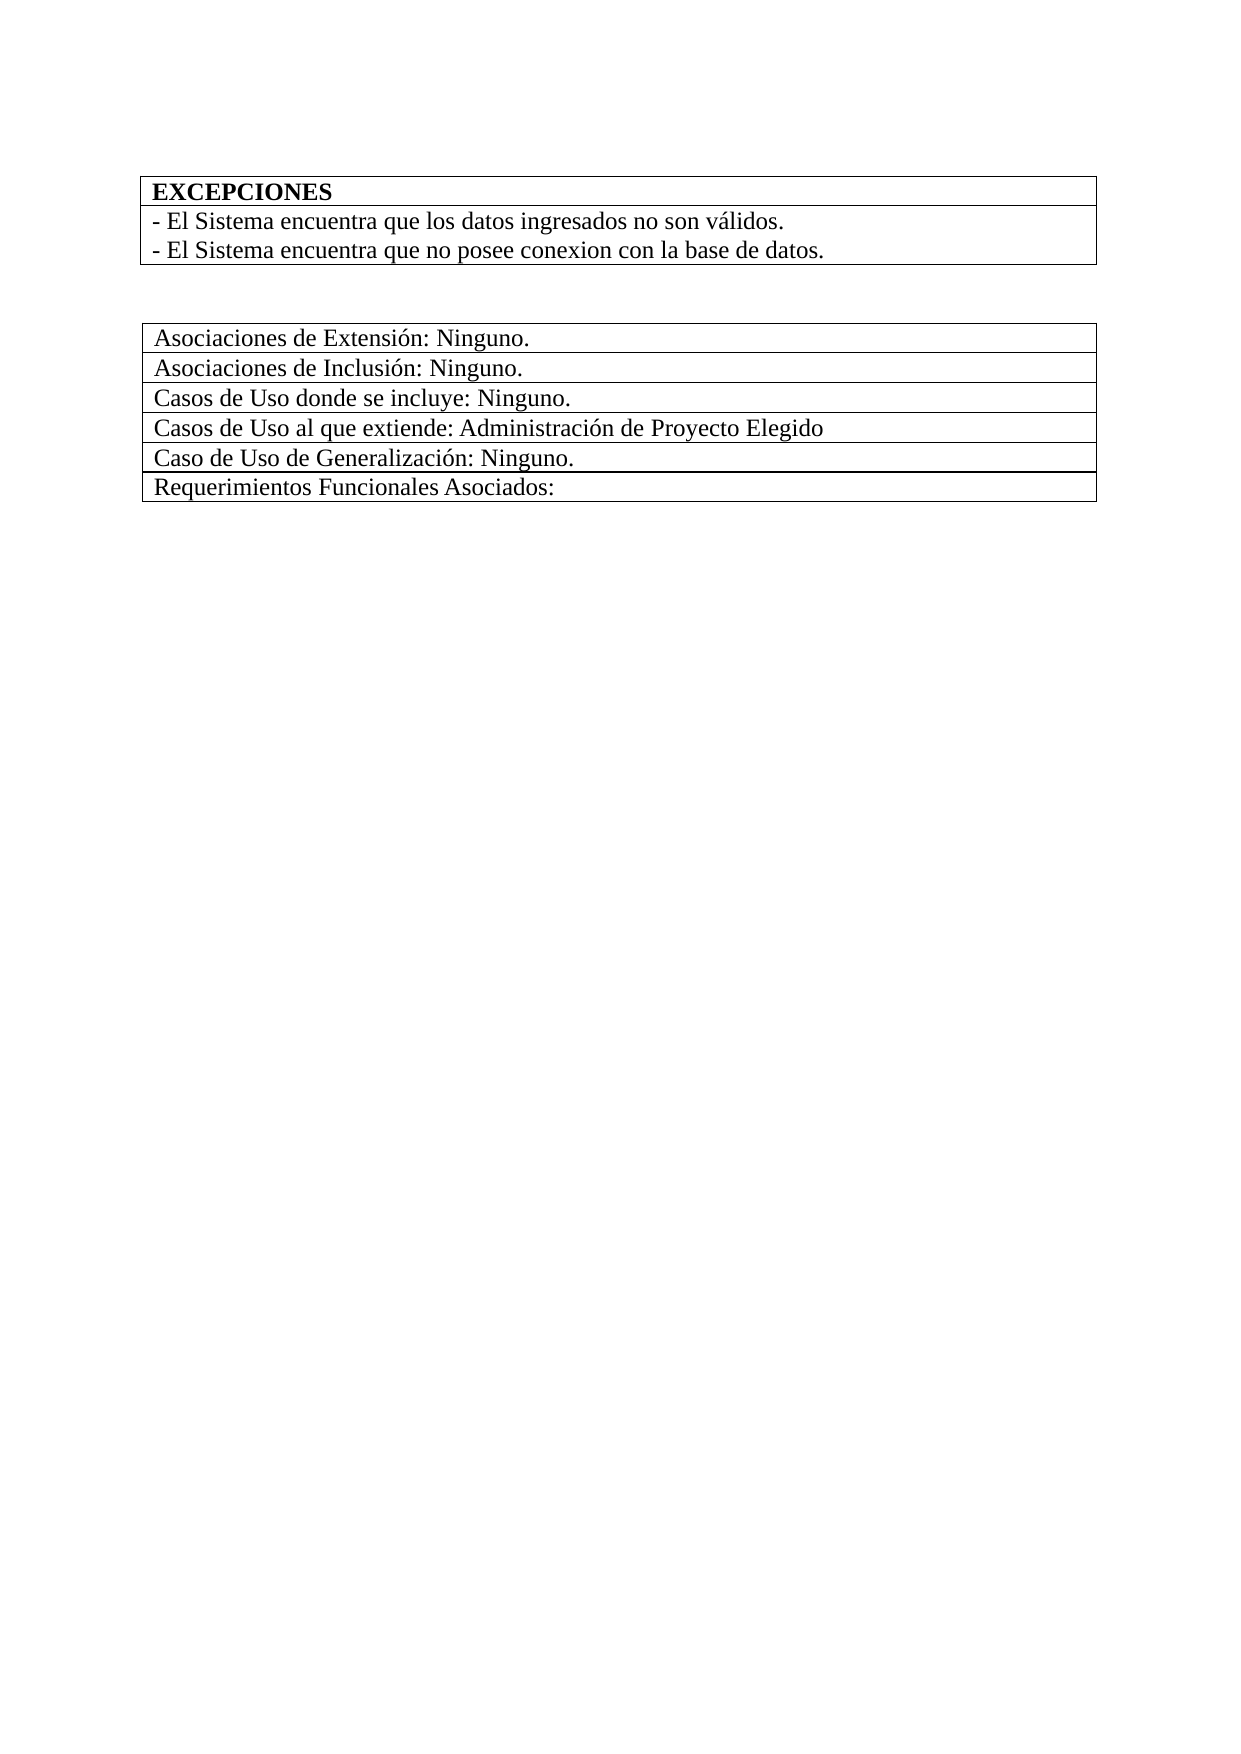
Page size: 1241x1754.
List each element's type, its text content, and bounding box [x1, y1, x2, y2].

table_cell Asociaciones de Inclusión: Ninguno. [143, 353, 1096, 382]
table_header EXCEPCIONES [141, 177, 1096, 205]
table_cell Casos de Uso al que extiende: Administración de Proyecto Elegido [143, 413, 1096, 442]
table_cell Caso de Uso de Generalización: Ninguno. [143, 443, 1096, 471]
table_cell Requerimientos Funcionales Asociados: [143, 473, 1096, 501]
table_header Asociaciones de Extensión: Ninguno. [143, 324, 1096, 352]
table_cell Casos de Uso donde se incluye: Ninguno. [143, 383, 1096, 412]
table_cell - El Sistema encuentra que los datos ingresados no son válidos. - El Sistema encuentra que no posee conexion con la base de datos. [141, 206, 1096, 264]
